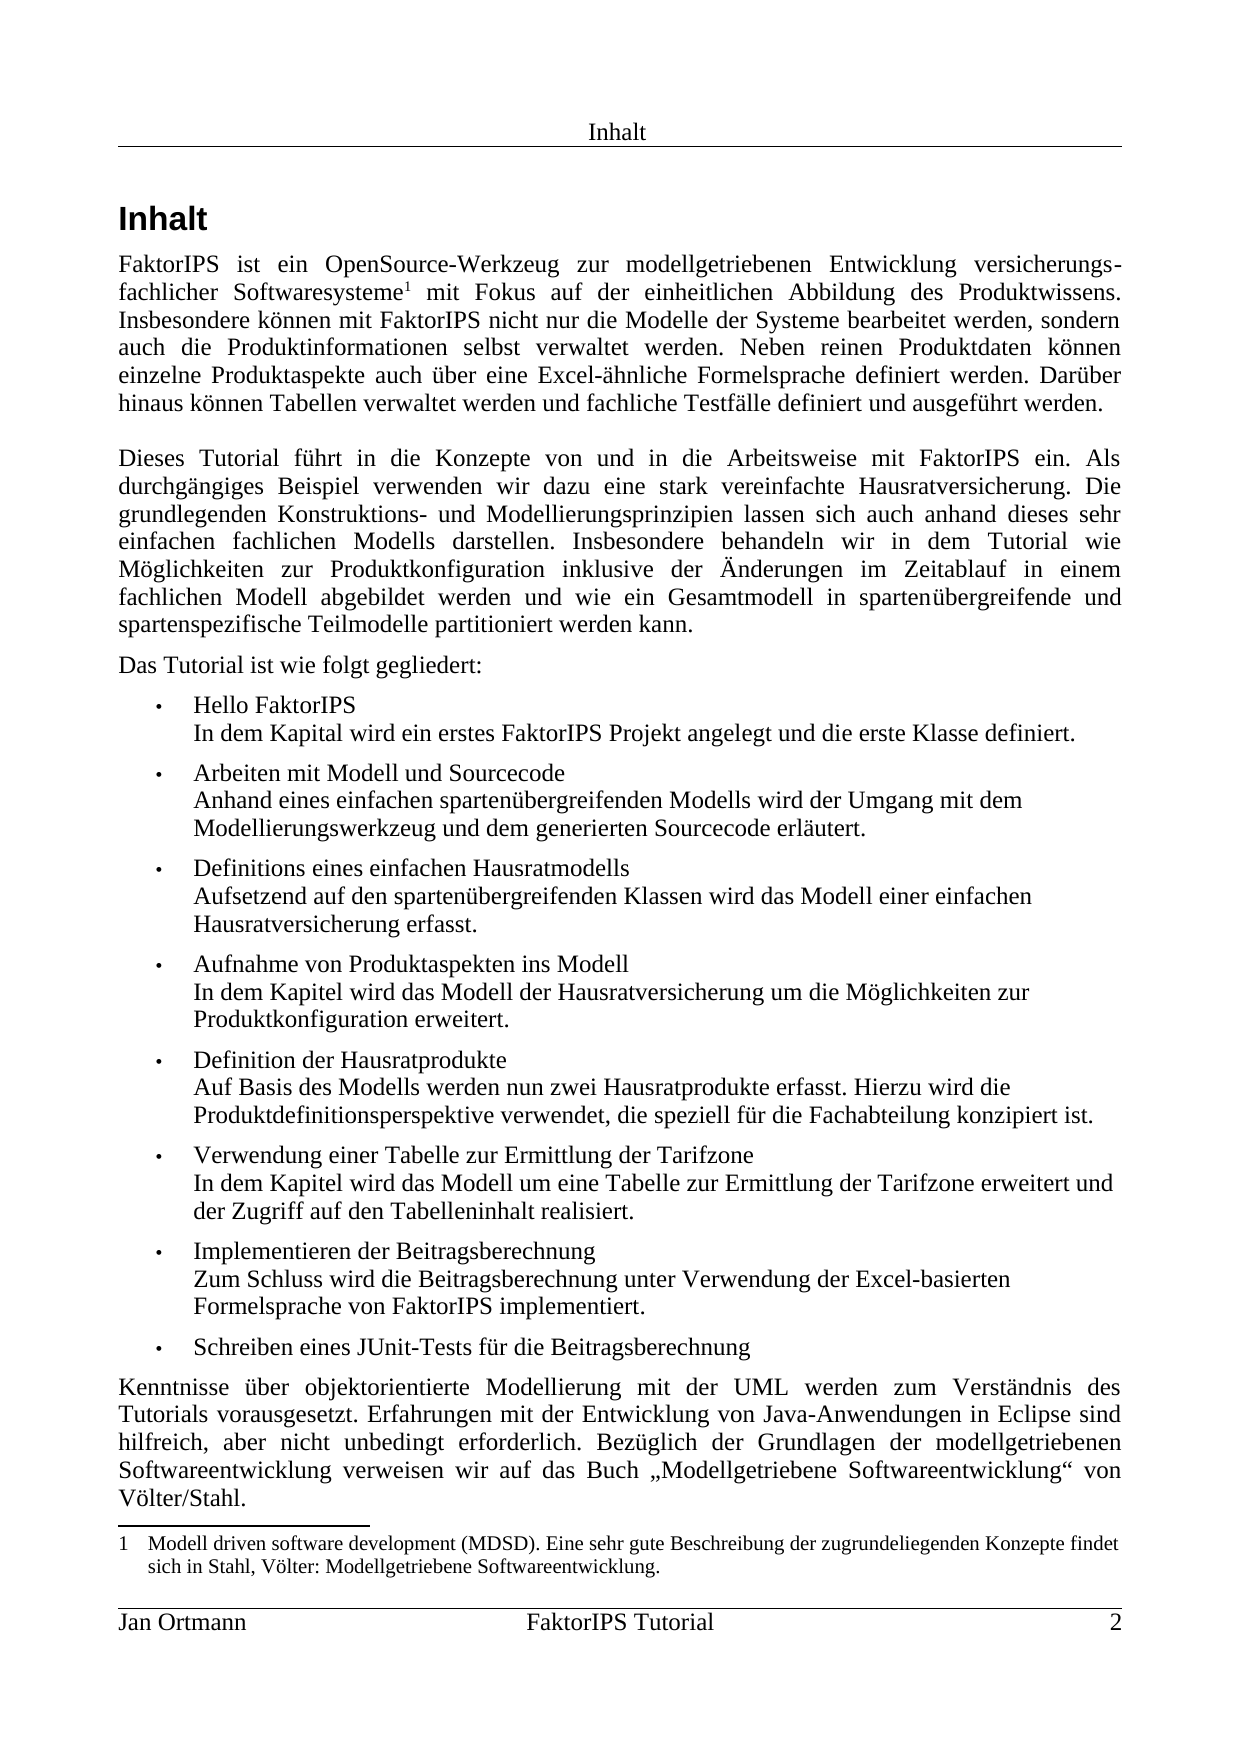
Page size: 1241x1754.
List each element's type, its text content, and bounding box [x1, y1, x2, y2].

text Kenntnisse über objektorientierte Modellierung mit der UML werden zum Verständnis des Tutorials vorausgesetzt. Erfahrungen mit der Entwicklung von Java-Anwendungen in Eclipse sind hilfreich, aber nicht unbedingt erforderlich. Bezüglich der Grundlagen der modellgetriebenen Softwareentwicklung verweisen wir auf das Buch „Modellgetriebene Softwareentwicklung“ von Völter/Stahl. [118, 1373, 1122, 1511]
list Schreiben eines JUnit-Tests für die Beitragsberechnung [156, 1333, 1122, 1360]
list Aufnahme von Produktaspekten ins Modell In dem Kapitel wird das Modell der Hausratversicherung um die Möglichkeiten zur Produktkonfiguration erweitert. [156, 950, 1122, 1033]
list Arbeiten mit Modell und Sourcecode Anhand eines einfachen spartenübergreifenden Modells wird der Umgang mit dem Modellierungswerkzeug und dem generierten Sourcecode erläutert. [156, 759, 1122, 842]
list Verwendung einer Tabelle zur Ermittlung der Tarifzone In dem Kapitel wird das Modell um eine Tabelle zur Ermittlung der Tarifzone erweitert und der Zugriff auf den Tabelleninhalt realisiert. [156, 1141, 1122, 1224]
text FaktorIPS ist ein OpenSource-Werkzeug zur modellgetriebenen Entwicklung versicherungs­fachlicher Softwaresysteme mit Fokus auf der einheitlichen Abbildung des Produktwissens. Insbesondere können mit FaktorIPS nicht nur die Modelle der Systeme bearbeitet werden, sondern auch die Produktinformationen selbst verwaltet werden. Neben reinen Produktdaten können einzelne Produktaspekte auch über eine Excel-ähnliche Formelsprache definiert werden. Darüber hinaus können Tabellen verwaltet werden und fachliche Testfälle definiert und ausgeführt werden. [118, 250, 1122, 417]
list Definition der Hausratprodukte Auf Basis des Modells werden nun zwei Hausratprodukte erfasst. Hierzu wird die Produktdefinitionsperspektive verwendet, die speziell für die Fachabteilung konzipiert ist. [156, 1046, 1122, 1129]
text Das Tutorial ist wie folgt gegliedert: [118, 651, 1122, 678]
list Definitions eines einfachen Hausratmodells Aufsetzend auf den spartenübergreifenden Klassen wird das Modell einer einfachen Hausratversicherung erfasst. [156, 854, 1122, 938]
list Hello FaktorIPS In dem Kapital wird ein erstes FaktorIPS Projekt angelegt und die erste Klasse definiert. [156, 691, 1122, 746]
subtitle Inhalt [118, 200, 1122, 238]
list Implementieren der Beitragsberechnung Zum Schluss wird die Beitragsberechnung unter Verwendung der Excel-basierten Formelsprache von FaktorIPS implementiert. [156, 1237, 1122, 1320]
text Modell driven software development (MDSD). Eine sehr gute Beschreibung der zugrundeliegenden Konzepte findet sich in Stahl, Völter: Modellgetriebene Softwareentwicklung. [118, 1532, 1122, 1578]
text Dieses Tutorial führt in die Konzepte von und in die Arbeitsweise mit FaktorIPS ein. Als durchgängiges Beispiel verwenden wir dazu eine stark vereinfachte Hausratversicherung. Die grundlegenden Konstruktions- und Modellierungsprinzipien lassen sich auch anhand dieses sehr einfachen fachlichen Modells darstellen. Insbesondere behandeln wir in dem Tutorial wie Möglichkeiten zur Produktkonfiguration inklusive der Änderungen im Zeitablauf in einem fachlichen Modell abgebildet werden und wie ein Gesamtmodell in sparten­übergreifende und sparten­spezifische Teilmodelle partitioniert werden kann. [118, 444, 1122, 638]
